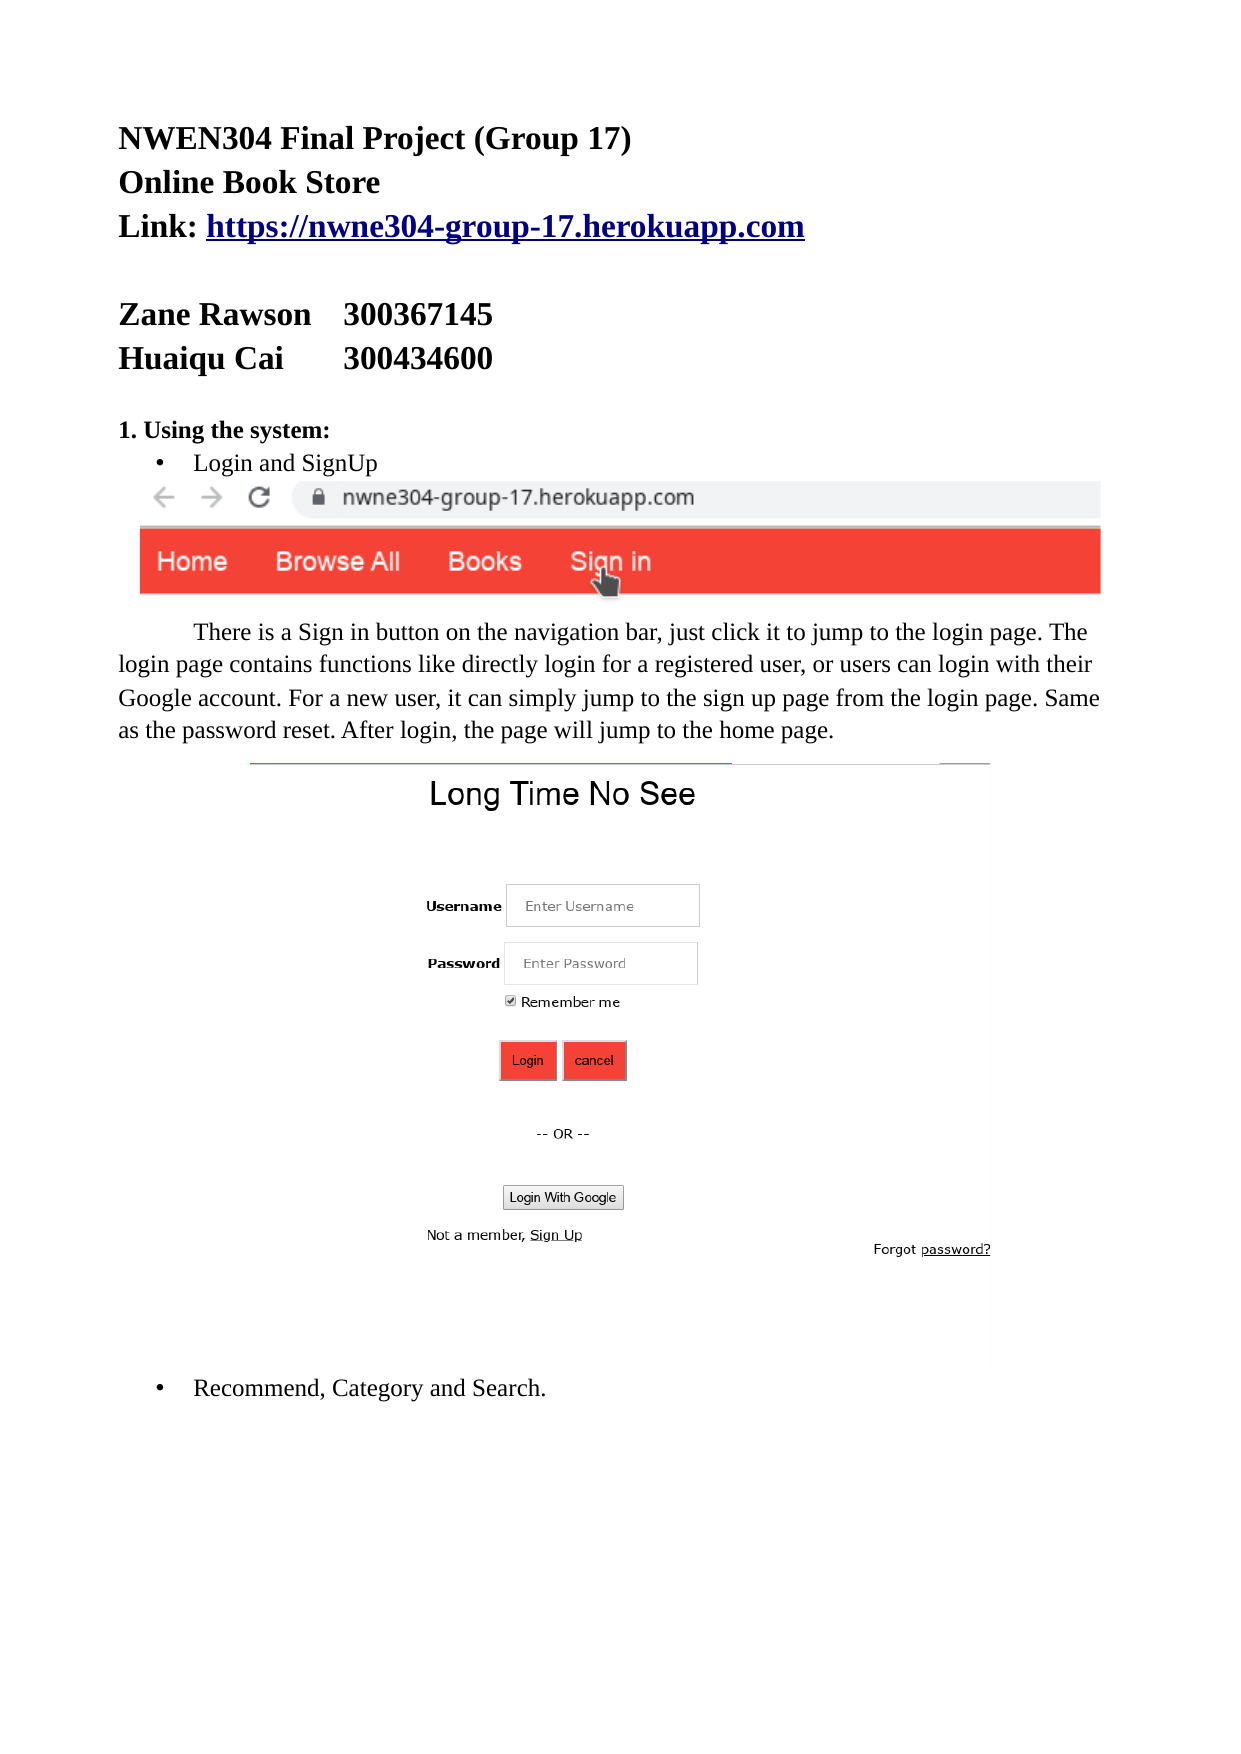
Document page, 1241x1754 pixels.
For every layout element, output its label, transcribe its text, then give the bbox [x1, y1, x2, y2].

text Huaiqu Cai 300434600 [118, 338, 1122, 377]
text Online Book Store [118, 162, 1122, 201]
text NWEN304 Final Project (Group 17) [118, 118, 1122, 156]
list Login and SignUp [156, 448, 1122, 477]
list Recommend, Category and Search. [156, 749, 1122, 1401]
text There is a Sign in button on the navigation bar, just click it to jump to the login page. The login page contains functions like directly login for a registered user, or users can login with their Google account. For a new user, it can simply jump to the sign up page from the login page. Same as the password reset. After login, the page will jump to the home page. [118, 482, 1122, 744]
text 1. Using the system: [118, 416, 1122, 444]
text Zane Rawson 300367145 [118, 294, 1122, 333]
text Link: https://nwne304-group-17.herokuapp.com [118, 206, 1122, 244]
